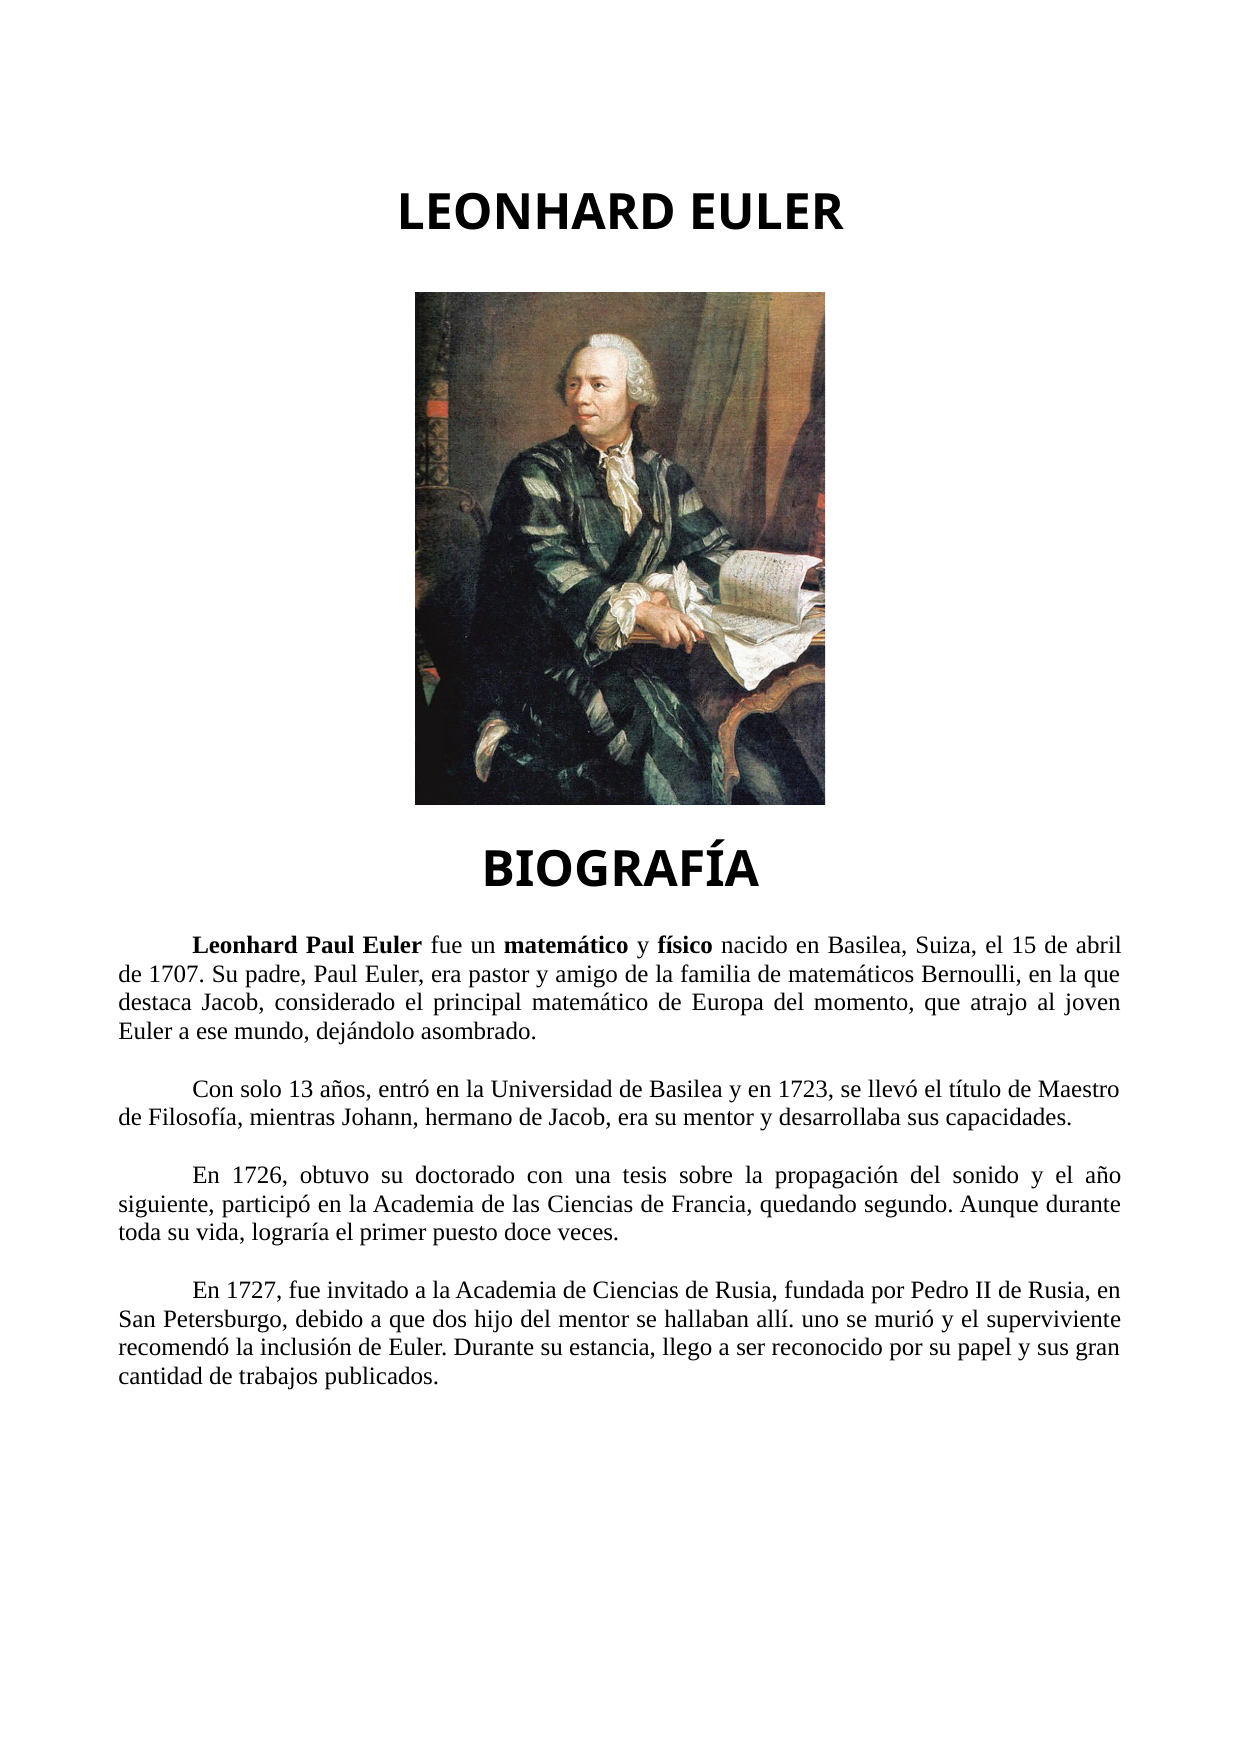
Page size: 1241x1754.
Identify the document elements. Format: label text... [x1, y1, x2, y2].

text En 1726, obtuvo su doctorado con una tesis sobre la propagación del sonido y el año siguiente, participó en la Academia de las Ciencias de Francia, quedando segundo. Aunque durante toda su vida, lograría el primer puesto doce veces. [118, 1160, 1122, 1246]
text En 1727, fue invitado a la Academia de Ciencias de Rusia, fundada por Pedro II de Rusia, en San Petersburgo, debido a que dos hijo del mentor se hallaban allí. uno se murió y el superviviente recomendó la inclusión de Euler. Durante su estancia, llego a ser reconocido por su papel y sus gran cantidad de trabajos publicados. [118, 1275, 1122, 1390]
text Leonhard Paul Euler fue un matemático y físico nacido en Basilea, Suiza, el 15 de abril de 1707. Su padre, Paul Euler, era pastor y amigo de la familia de matemáticos Bernoulli, en la que destaca Jacob, considerado el principal matemático de Europa del momento, que atrajo al joven Euler a ese mundo, dejándolo asombrado. [118, 930, 1122, 1045]
text BIOGRAFÍA [118, 833, 1122, 901]
text Con solo 13 años, entró en la Universidad de Basilea y en 1723, se llevó el título de Maestro de Filosofía, mientras Johann, hermano de Jacob, era su mentor y desarrollaba sus capacidades. [118, 1074, 1122, 1131]
text LEONHARD EULER [118, 176, 1122, 244]
picture [415, 292, 826, 805]
